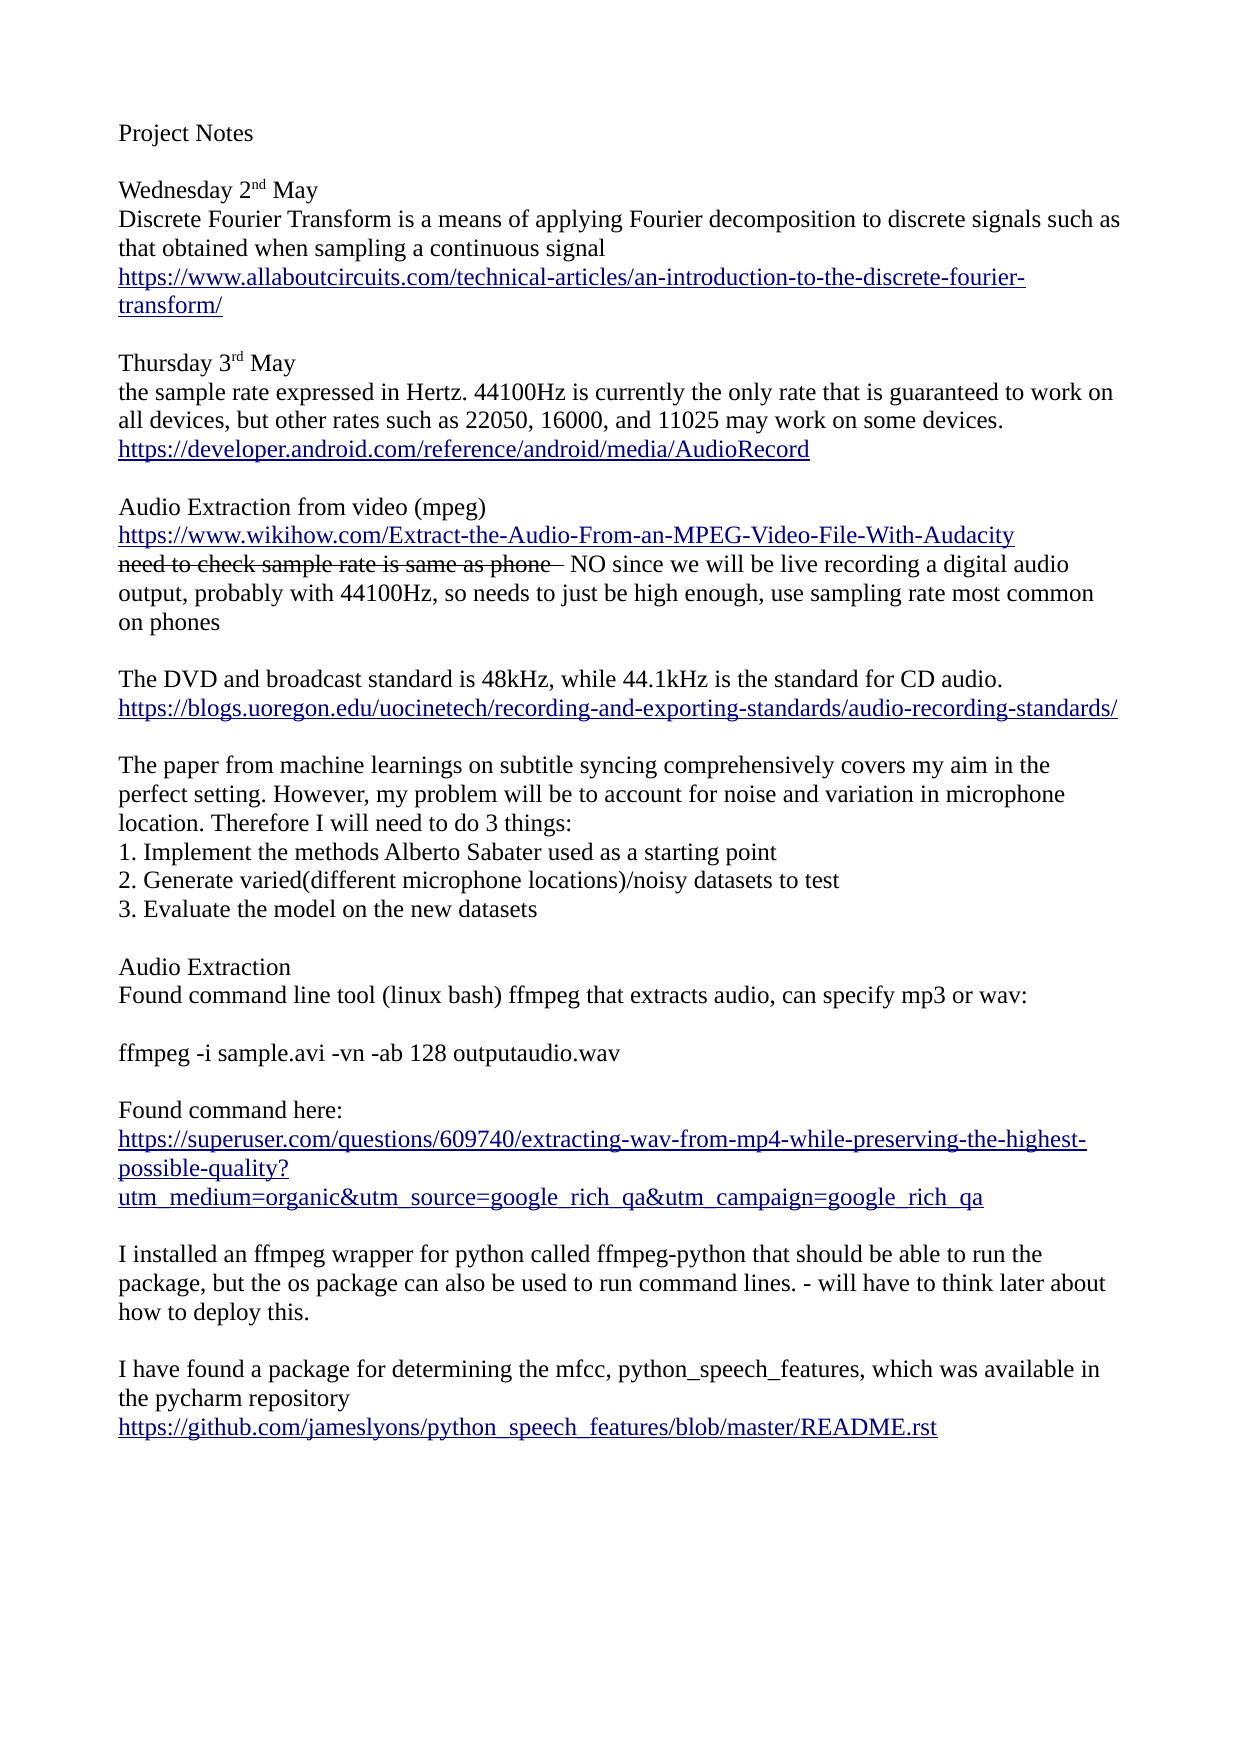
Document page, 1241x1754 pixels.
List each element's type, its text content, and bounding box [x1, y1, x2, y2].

text Found command line tool (linux bash) ffmpeg that extracts audio, can specify mp3 or wav: [118, 981, 1122, 1009]
text 3. Evaluate the model on the new datasets [118, 894, 1122, 923]
text ffmpeg -i sample.avi -vn -ab 128 outputaudio.wav [118, 1038, 1122, 1067]
text 1. Implement the methods Alberto Sabater used as a starting point [118, 837, 1122, 866]
text https://www.wikihow.com/Extract-the-Audio-From-an-MPEG-Video-File-With-Audacity [118, 521, 1122, 549]
text I have found a package for determining the mfcc, python_speech_features, which was available in the pycharm repository [118, 1354, 1122, 1412]
text Wednesday 2nd May [118, 176, 1122, 204]
text I installed an ffmpeg wrapper for python called ffmpeg-python that should be able to run the package, but the os package can also be used to run command lines. - will have to think later about how to deploy this. [118, 1239, 1122, 1326]
text Audio Extraction [118, 952, 1122, 981]
text https://blogs.uoregon.edu/uocinetech/recording-and-exporting-standards/audio-recording-standards/ [118, 693, 1122, 722]
text https://developer.android.com/reference/android/media/AudioRecord [118, 434, 1122, 463]
text 2. Generate varied(different microphone locations)/noisy datasets to test [118, 866, 1122, 894]
text https://github.com/jameslyons/python_speech_features/blob/master/README.rst [118, 1412, 1122, 1441]
text https://superuser.com/questions/609740/extracting-wav-from-mp4-while-preserving-the-highest-possible-quality?utm_medium=organic&utm_source=google_rich_qa&utm_campaign=google_rich_qa [118, 1124, 1122, 1211]
text https://www.allaboutcircuits.com/technical-articles/an-introduction-to-the-discrete-fourier-transform/ [118, 262, 1122, 319]
text Audio Extraction from video (mpeg) [118, 492, 1122, 521]
text The DVD and broadcast standard is 48kHz, while 44.1kHz is the standard for CD audio. [118, 664, 1122, 693]
text Thursday 3rd May [118, 348, 1122, 377]
text Found command here: [118, 1096, 1122, 1124]
text Project Notes [118, 118, 1122, 147]
text Discrete Fourier Transform is a means of applying Fourier decomposition to discrete signals such as that obtained when sampling a continuous signal [118, 204, 1122, 262]
text need to check sample rate is same as phone NO since we will be live recording a digital audio output, probably with 44100Hz, so needs to just be high enough, use sampling rate most common on phones [118, 549, 1122, 636]
text the sample rate expressed in Hertz. 44100Hz is currently the only rate that is guaranteed to work on all devices, but other rates such as 22050, 16000, and 11025 may work on some devices. [118, 377, 1122, 434]
text The paper from machine learnings on subtitle syncing comprehensively covers my aim in the perfect setting. However, my problem will be to account for noise and variation in microphone location. Therefore I will need to do 3 things: [118, 751, 1122, 837]
